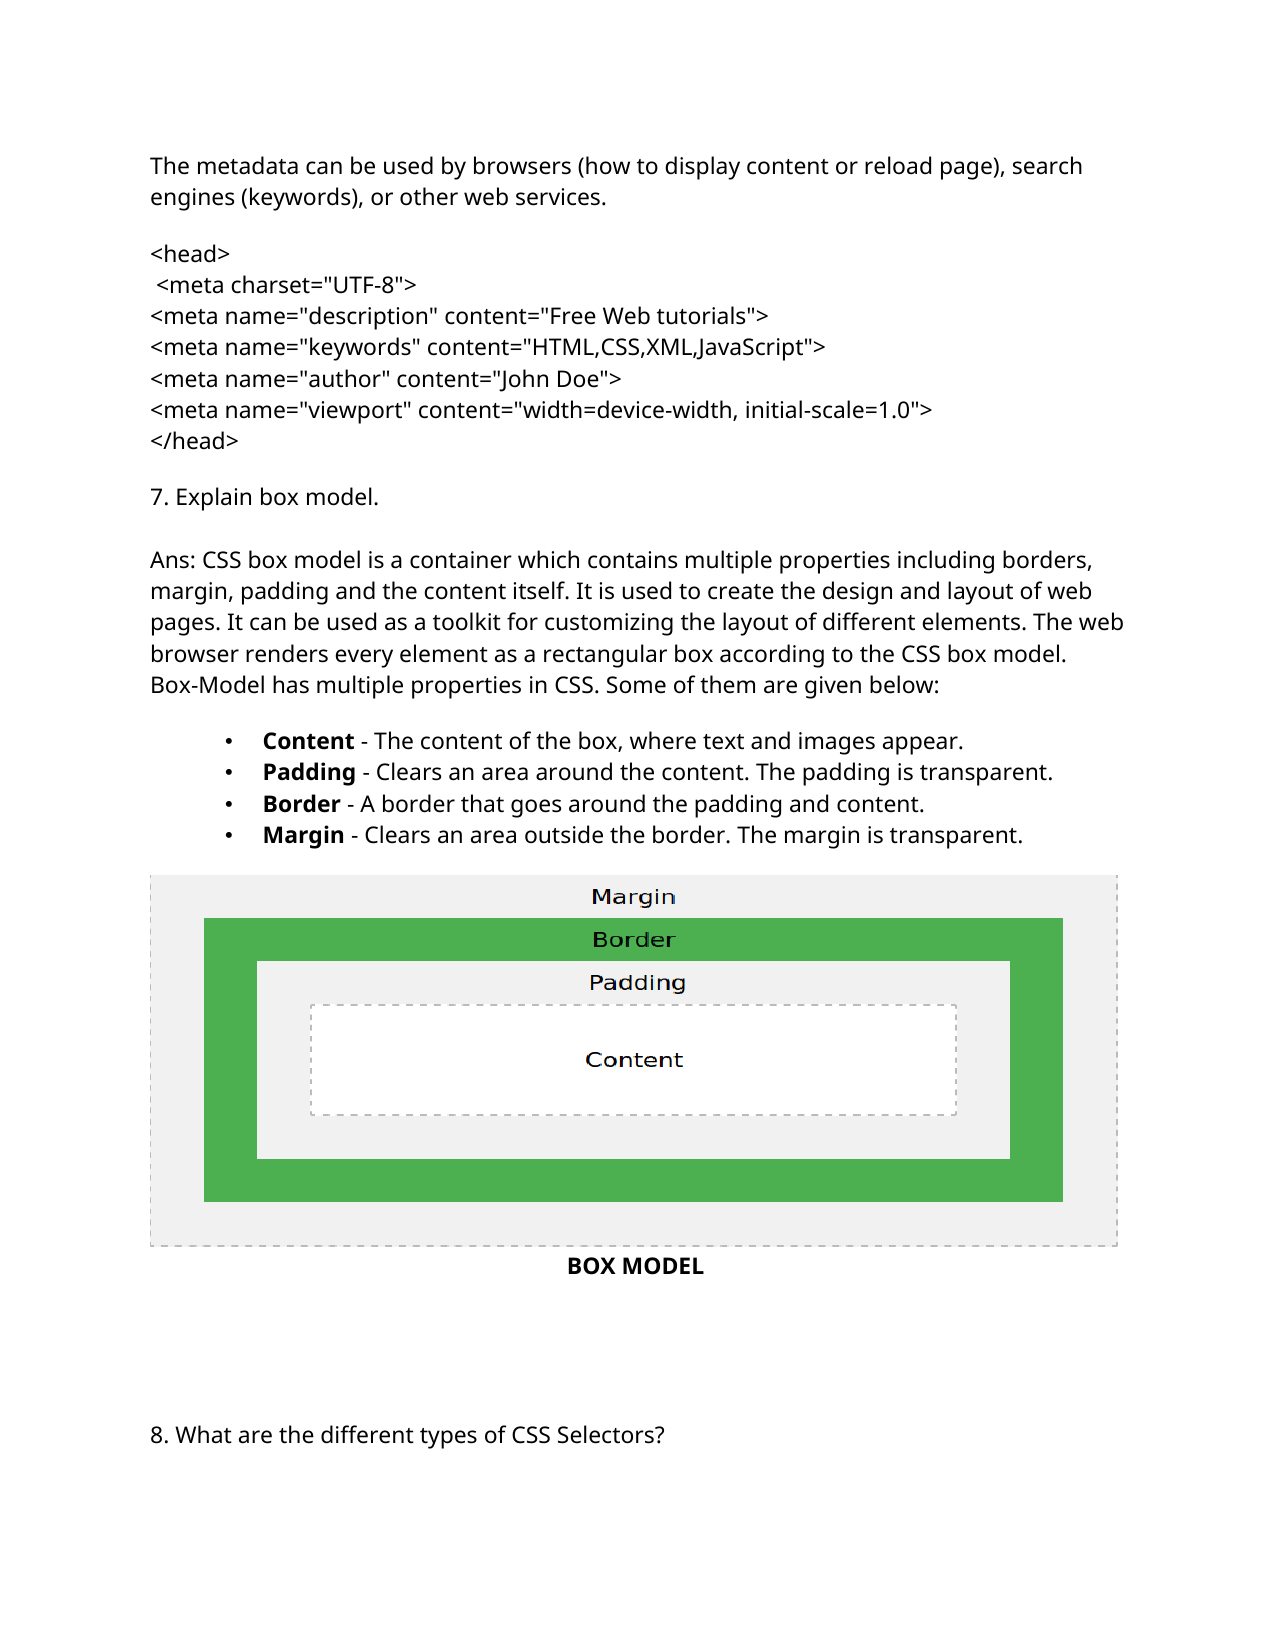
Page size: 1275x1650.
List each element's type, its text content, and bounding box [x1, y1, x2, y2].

list Padding - Clears an area around the content. The padding is transparent. [225, 756, 1125, 787]
text <head> <meta charset="UTF-8"> <meta name="description" content="Free Web tutorials"> <meta name="keywords" content="HTML,CSS,XML,JavaScript"> <meta name="author" content="John Doe"> <meta name="viewport" content="width=device-width, initial-scale=1.0"> </head> [150, 237, 1125, 456]
text 7. Explain box model. Ans: CSS box model is a container which contains multiple properties including borders, margin, padding and the content itself. It is used to create the design and layout of web pages. It can be used as a toolkit for customizing the layout of different elements. The web browser renders every element as a rectangular box according to the CSS box model. Box-Model has multiple properties in CSS. Some of them are given below: [150, 481, 1125, 700]
picture [150, 875, 1120, 1251]
text BOX MODEL [150, 875, 1125, 1282]
list Border - A border that goes around the padding and content. [225, 787, 1125, 819]
text The metadata can be used by browsers (how to display content or reload page), search engines (keywords), or other web services. [150, 150, 1125, 212]
list Content - The content of the box, where text and images appear. [225, 725, 1125, 756]
text 8. What are the different types of CSS Selectors? [150, 1419, 1125, 1482]
list Margin - Clears an area outside the border. The margin is transparent. [225, 819, 1125, 850]
